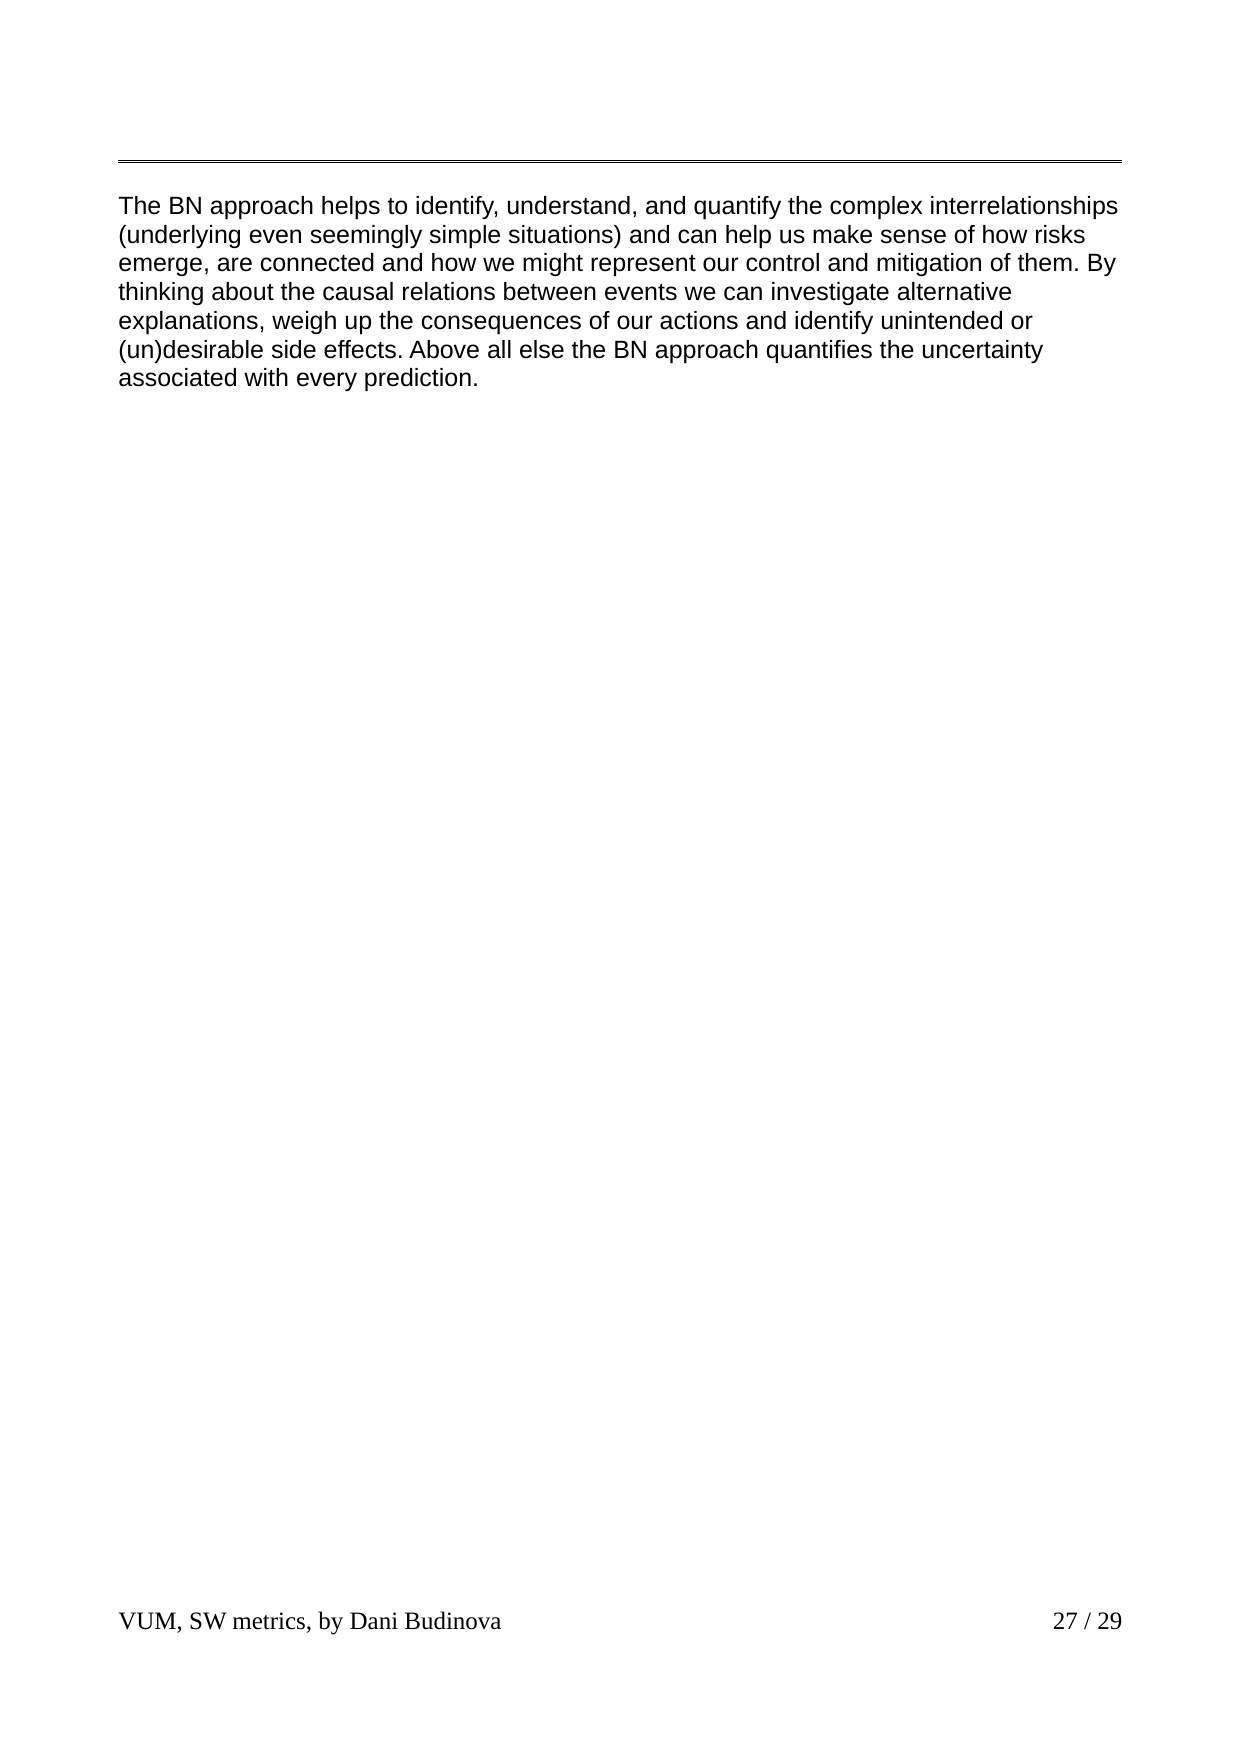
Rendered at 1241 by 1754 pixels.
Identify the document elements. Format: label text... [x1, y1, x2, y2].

text The BN approach helps to identify, understand, and quantify the complex interrelationships (underlying even seemingly simple situations) and can help us make sense of how risks emerge, are connected and how we might represent our control and mitigation of them. By thinking about the causal relations between events we can investigate alternative explanations, weigh up the consequences of our actions and identify unintended or (un)desirable side effects. Above all else the BN approach quantifies the uncertainty associated with every prediction. [118, 191, 1122, 392]
